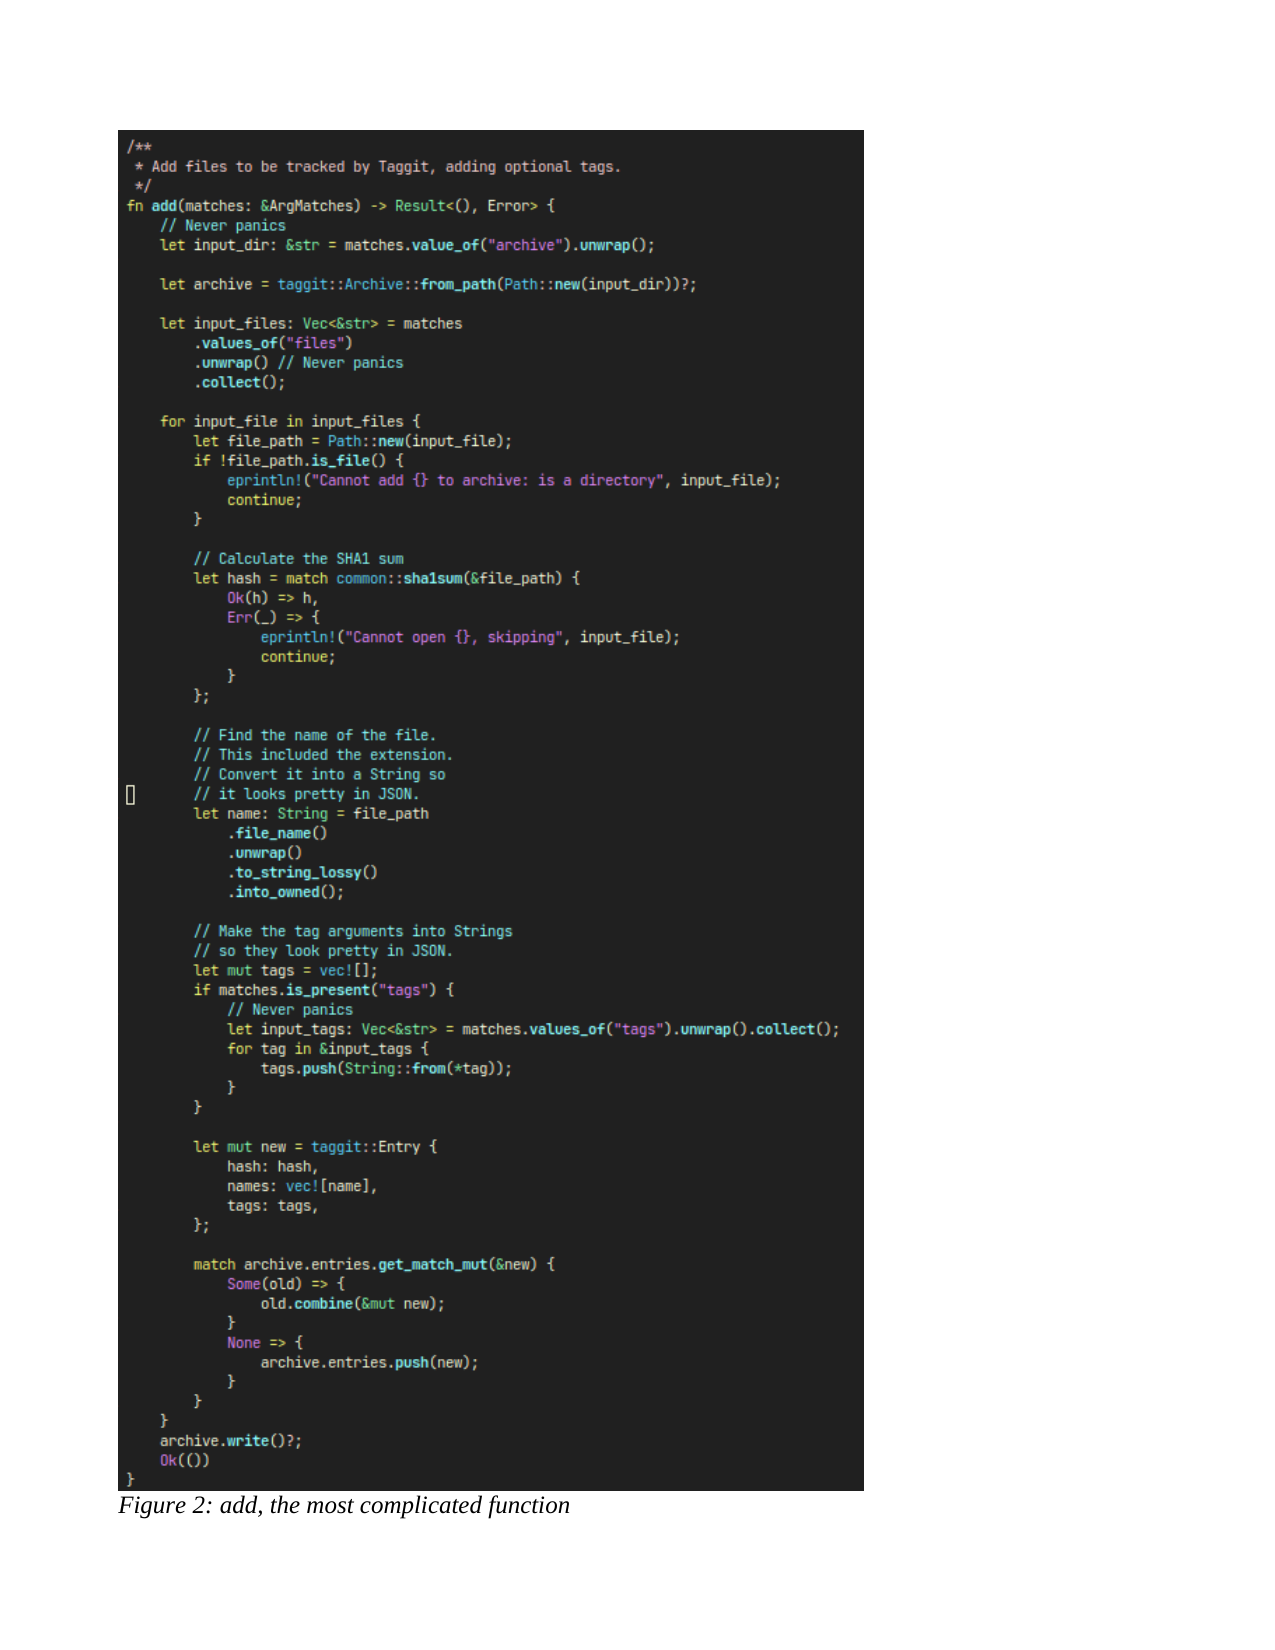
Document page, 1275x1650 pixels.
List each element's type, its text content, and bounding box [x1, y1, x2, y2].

picture [118, 130, 864, 1491]
text Figure 2: add, the most complicated function [118, 1491, 864, 1519]
